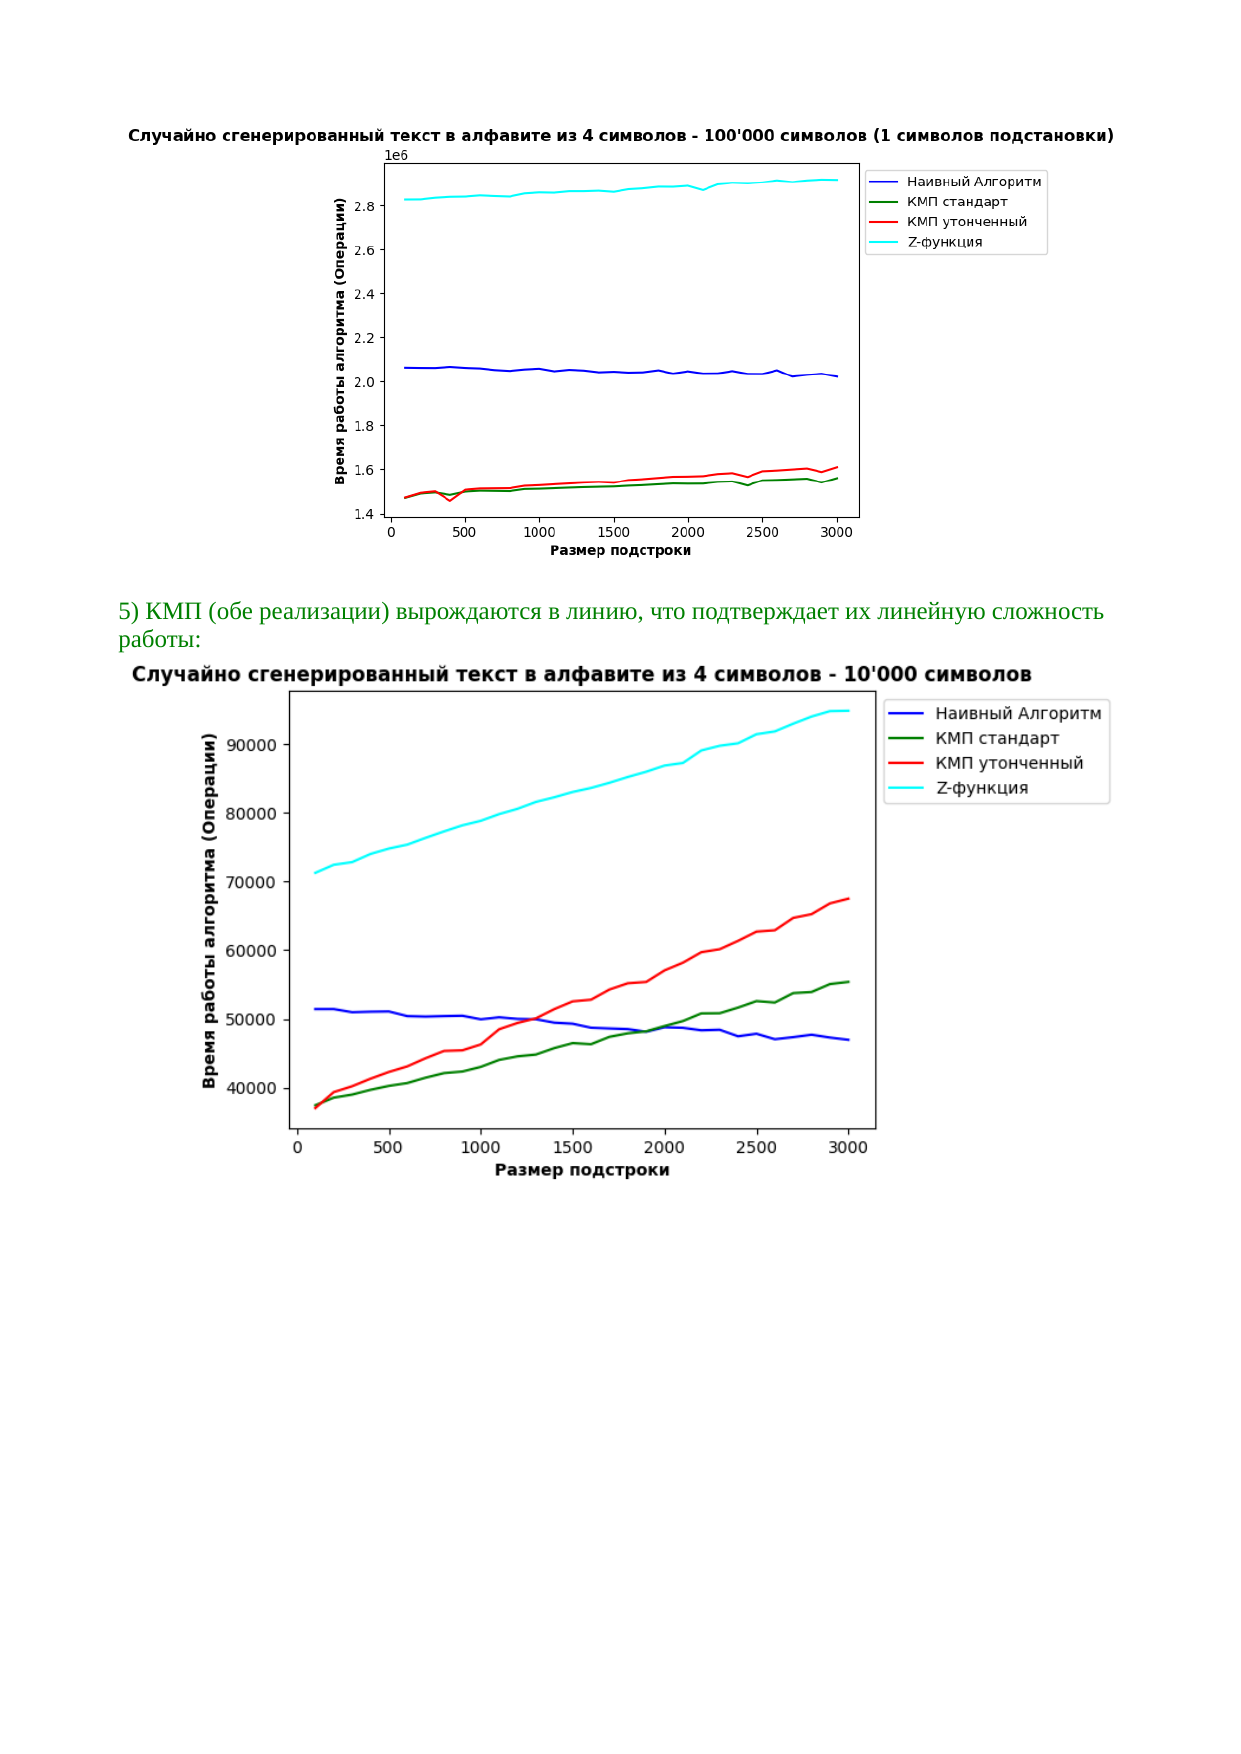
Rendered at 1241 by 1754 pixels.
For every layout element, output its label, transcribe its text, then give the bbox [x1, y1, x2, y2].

text 5) КМП (обе реализации) вырождаются в линию, что подтверждает их линейную сложность работы: [118, 596, 1122, 653]
picture [120, 653, 1120, 1191]
picture [118, 118, 1123, 567]
